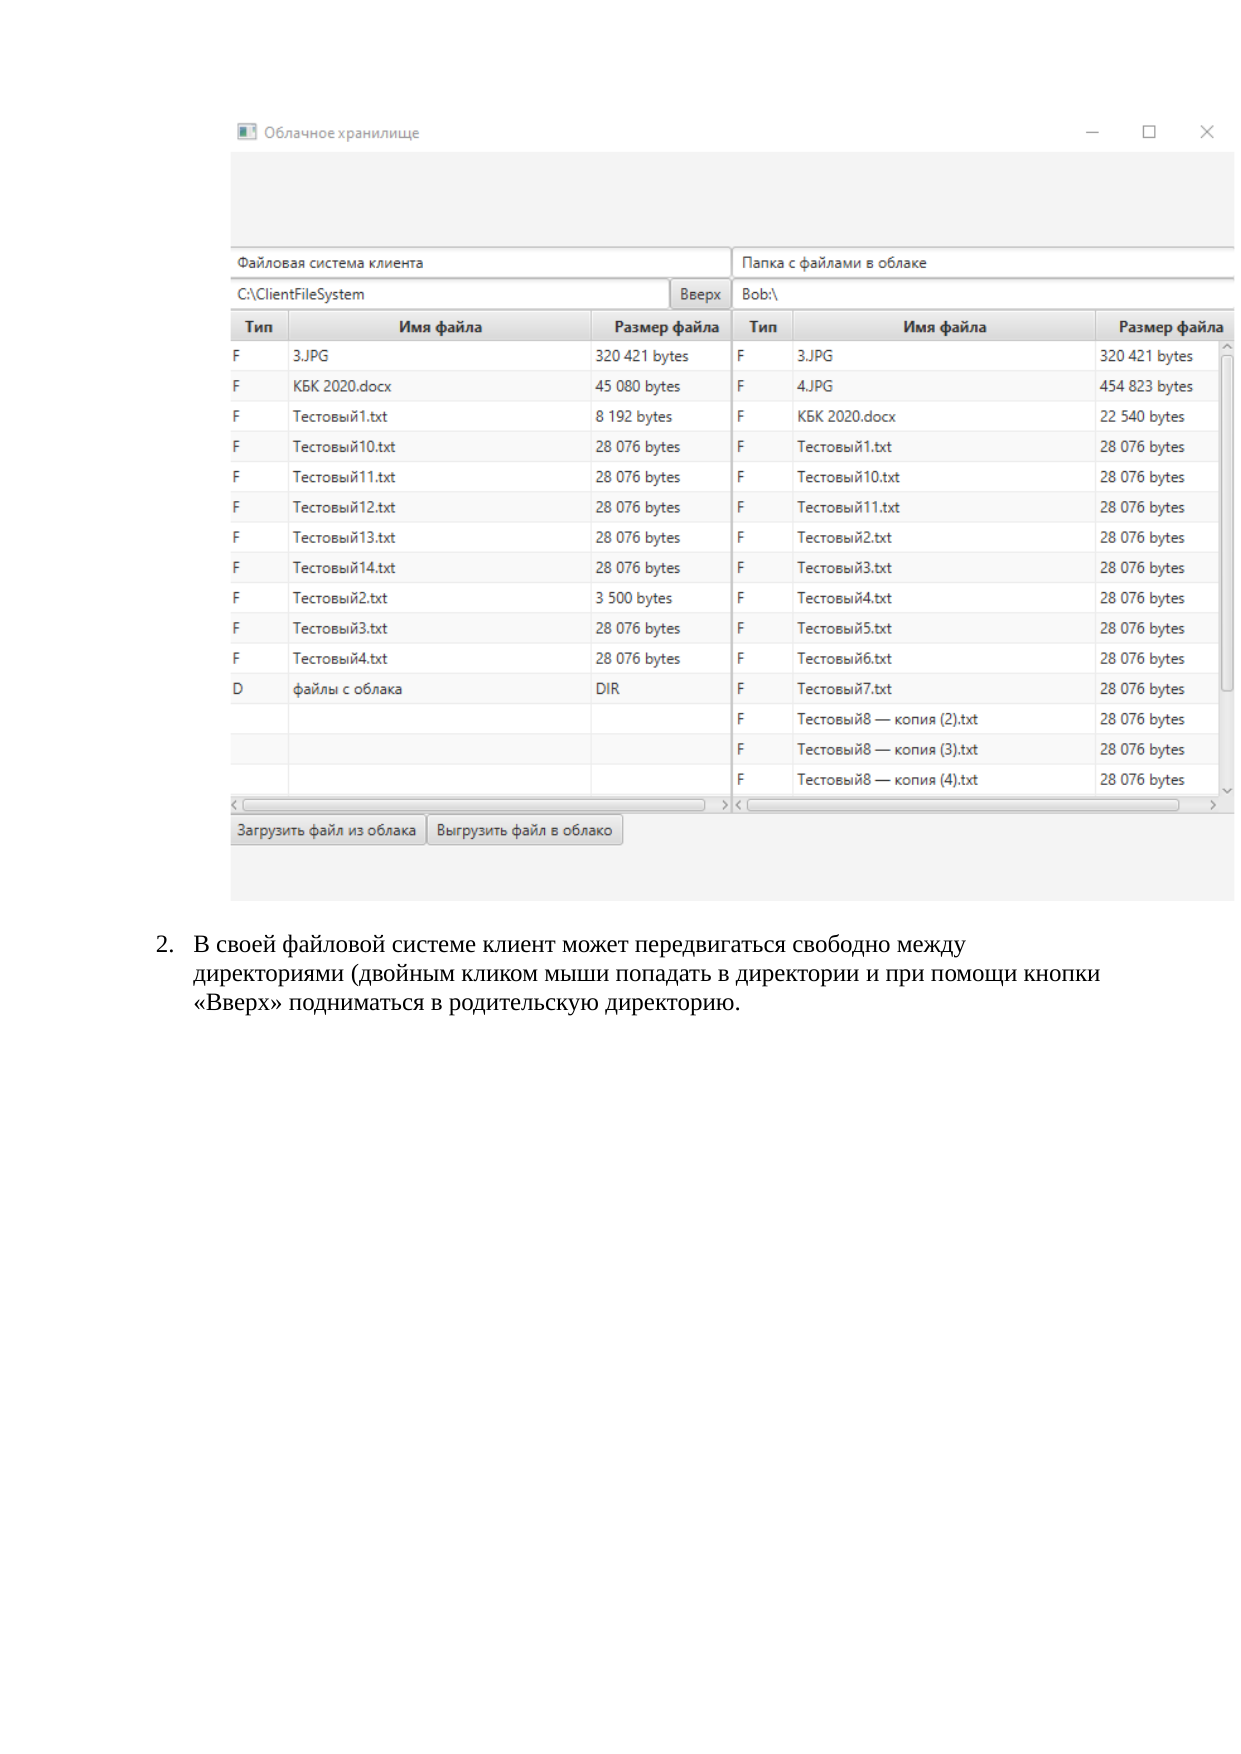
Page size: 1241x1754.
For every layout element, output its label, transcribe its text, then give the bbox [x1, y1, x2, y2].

list В своей файловой системе клиент может передвигаться свободно между директориями (двойным кликом мыши попадать в директории и при помощи кнопки «Вверх» подниматься в родительскую директорию. [156, 929, 1122, 1015]
